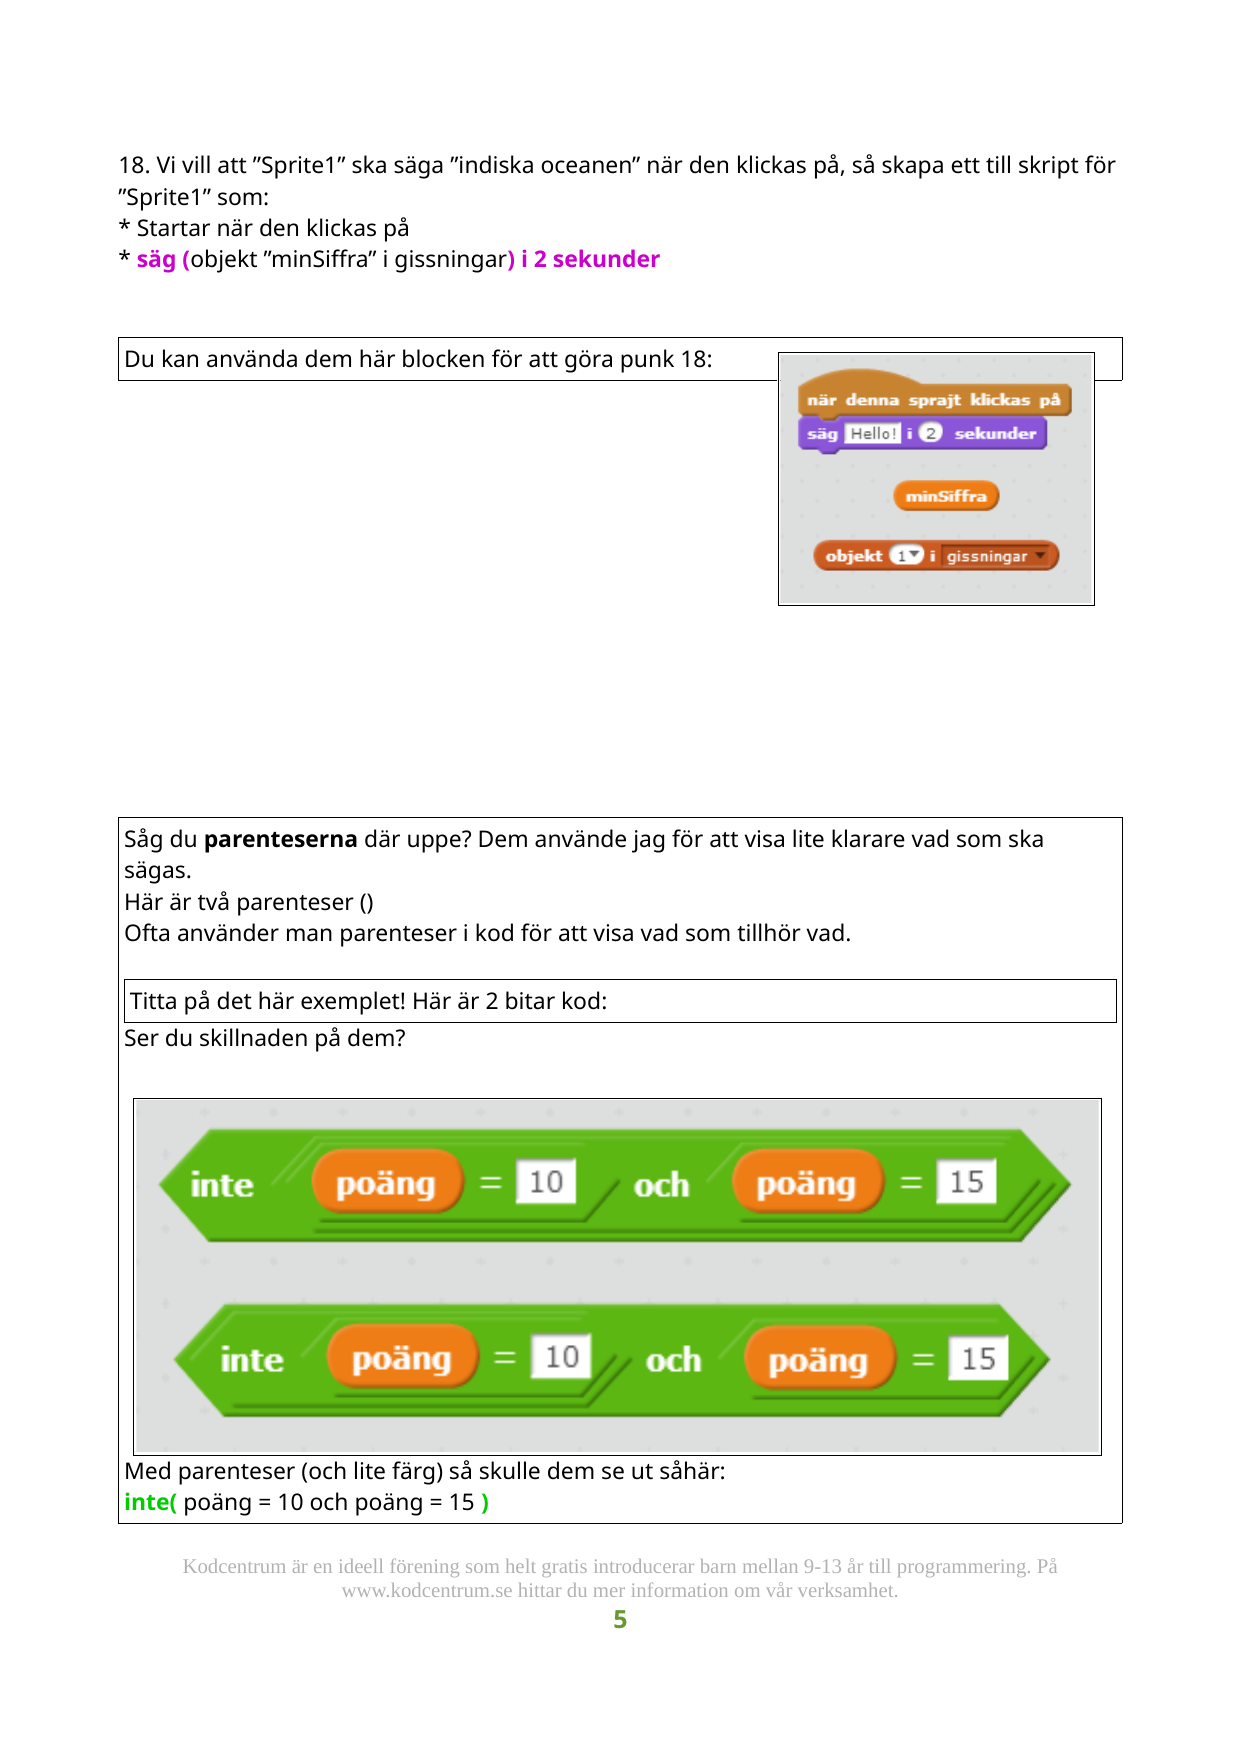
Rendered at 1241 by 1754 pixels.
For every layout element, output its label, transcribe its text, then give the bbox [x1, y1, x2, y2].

text * Startar när den klickas på [118, 212, 1122, 243]
picture [136, 1100, 1099, 1452]
text 18. Vi vill att ”Sprite1” ska säga ”indiska oceanen” när den klickas på, så skapa ett till skript för ”Sprite1” som: [118, 149, 1122, 212]
picture [780, 355, 1092, 603]
text * säg (objekt ”minSiffra” i gissningar) i 2 sekunder [118, 243, 1122, 274]
table_header Du kan använda dem här blocken för att göra punk 18: [119, 338, 1122, 380]
table_header Såg du parenteserna där uppe? Dem använde jag för att visa lite klarare vad som ska sägas. Här är två parenteser () Ofta använder man parenteser i kod för att visa vad som tillhör vad. Ser du skillnaden på dem? Med parenteser (och lite färg) så skulle dem se ut såhär: inte( poäng = 10 och poäng = 15 ) [119, 818, 1122, 1523]
table_header Titta på det här exemplet! Här är 2 bitar kod: [125, 980, 1116, 1022]
